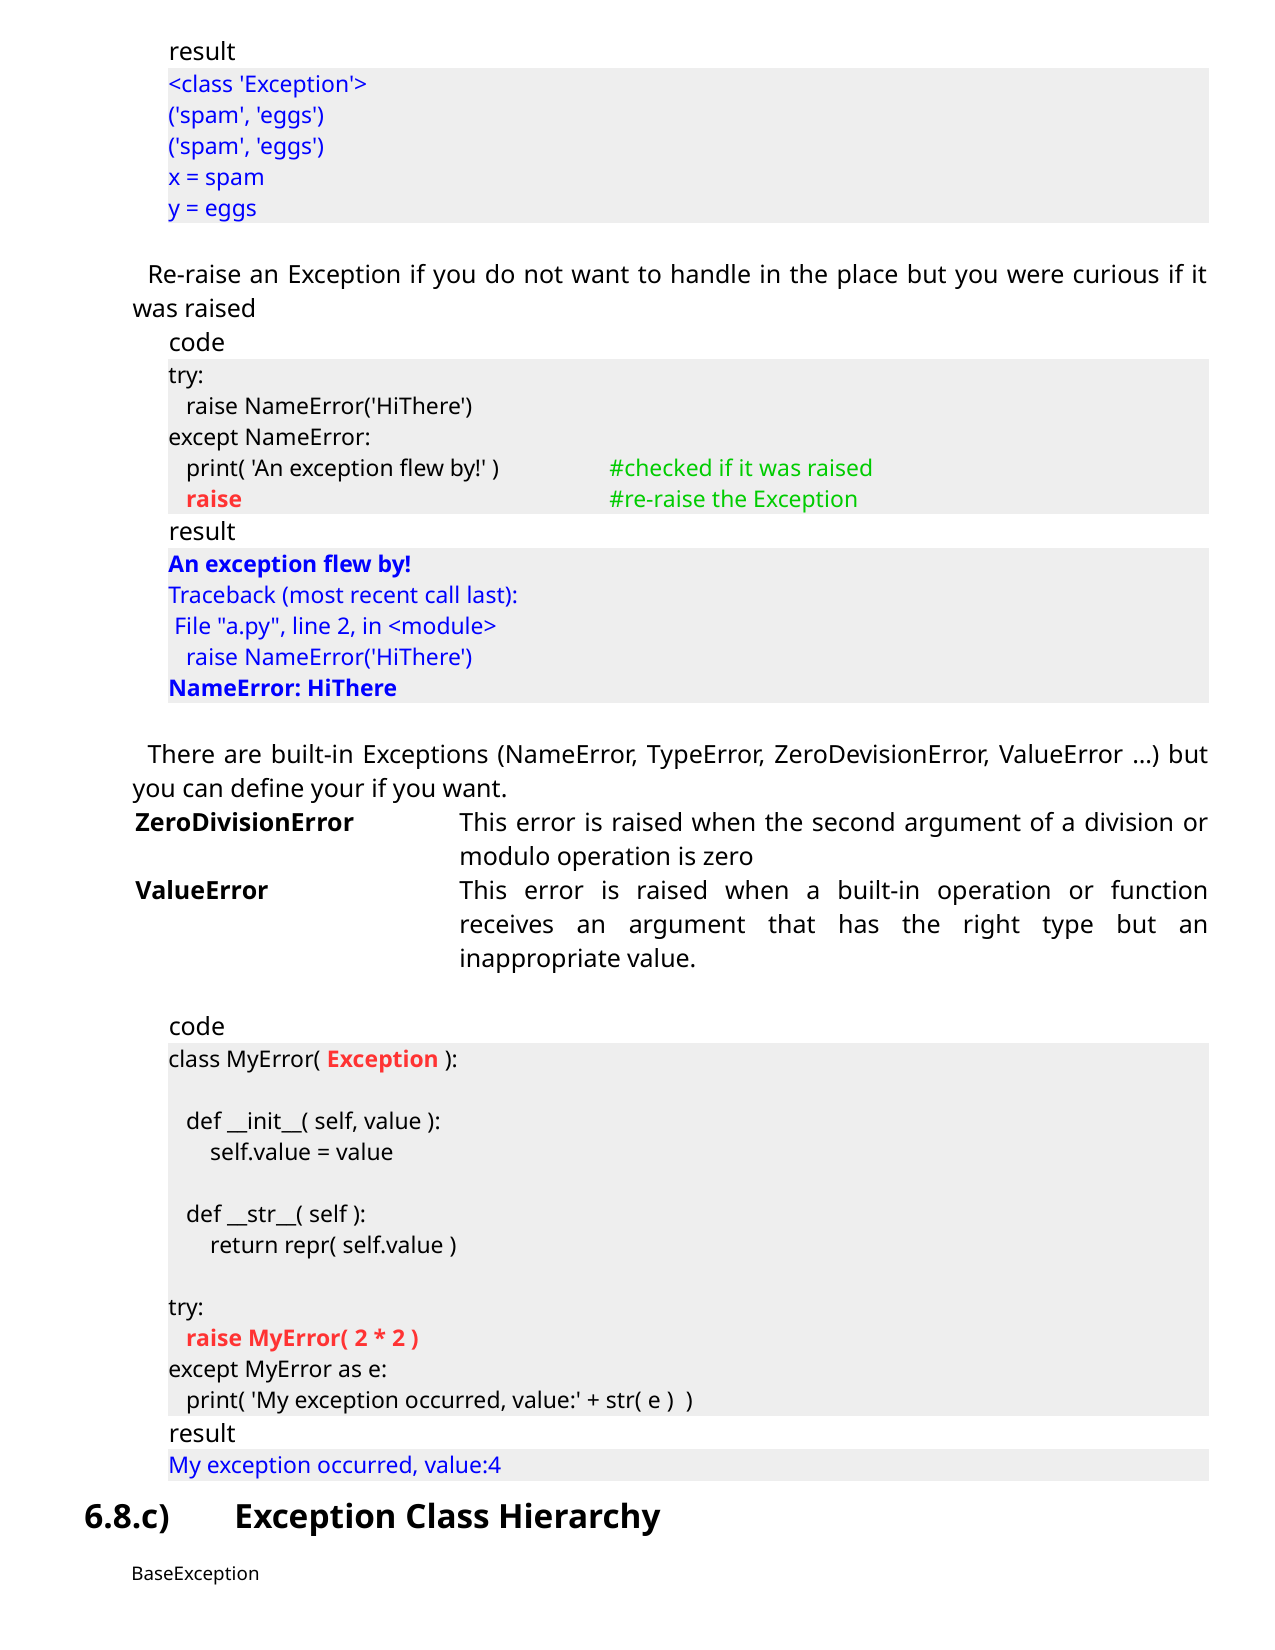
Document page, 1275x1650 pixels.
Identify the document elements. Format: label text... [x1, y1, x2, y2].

text There are built-in Exceptions (NameError, TypeError, ZeroDevisionError, ValueError ...) but you can define your if you want. [132, 737, 1209, 805]
text result [168, 1416, 1209, 1449]
text An exception flew by! Traceback (most recent call last): File "a.py", line 2, in <module> raise NameError('HiThere') NameError: HiThere [168, 548, 1209, 703]
text Re-raise an Exception if you do not want to handle in the place but you were curious if it was raised [132, 257, 1209, 325]
text result [168, 34, 1209, 68]
text result [168, 514, 1209, 548]
text My exception occurred, value:4 [168, 1449, 1209, 1481]
subtitle Exception Class Hierarchy [84, 1492, 1209, 1538]
text code [168, 325, 1209, 359]
text <class 'Exception'> ('spam', 'eggs') ('spam', 'eggs') x = spam y = eggs [168, 68, 1209, 223]
list ZeroDivisionError This error is raised when the second argument of a division or modulo operation is zero [135, 805, 1209, 873]
text BaseException [131, 1559, 1209, 1586]
text class MyError( Exception ): def __init__( self, value ): self.value = value def __str__( self ): return repr( self.value ) try: raise MyError( 2 * 2 ) except MyError as e: print( 'My exception occurred, value:' + str( e ) ) [168, 1043, 1209, 1416]
list ValueError This error is raised when a built-in operation or function receives an argument that has the right type but an inappropriate value. [135, 873, 1209, 975]
text code [168, 1009, 1209, 1043]
text try: raise NameError('HiThere') except NameError: print( 'An exception flew by!' ) #checked if it was raised raise #re-raise the Exception [168, 359, 1209, 514]
